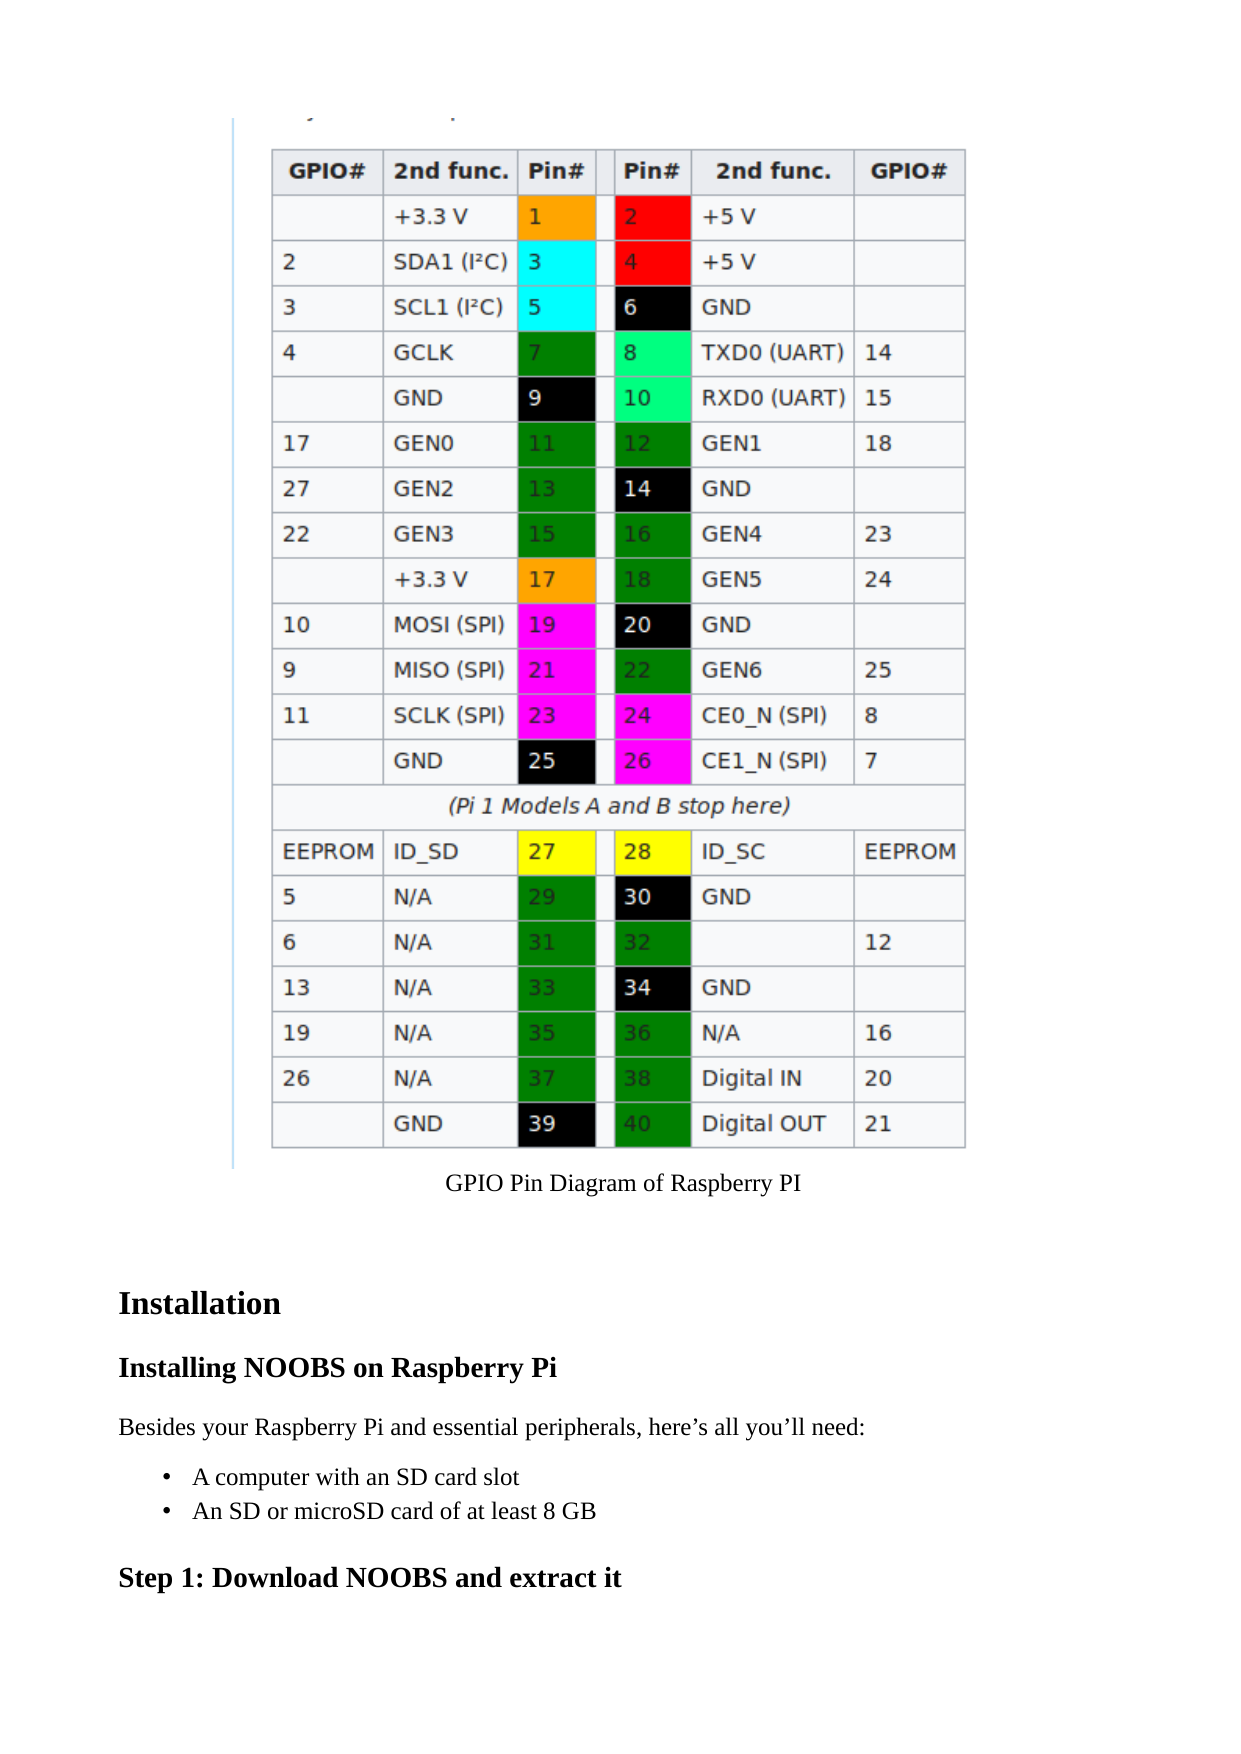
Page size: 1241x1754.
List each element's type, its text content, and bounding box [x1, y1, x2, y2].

subtitle Step 1: Download NOOBS and extract it [118, 1560, 1122, 1593]
text GPIO Pin Diagram of Raspberry PI [118, 118, 1122, 1197]
list An SD or microSD card of at least 8 GB [162, 1496, 1122, 1525]
text Installation [118, 1283, 1122, 1321]
text Besides your Raspberry Pi and essential peripherals, here’s all you’ll need: [118, 1412, 1122, 1441]
picture [231, 118, 1010, 1169]
list A computer with an SD card slot [162, 1462, 1122, 1490]
text Installing NOOBS on Raspberry Pi [118, 1350, 1122, 1384]
